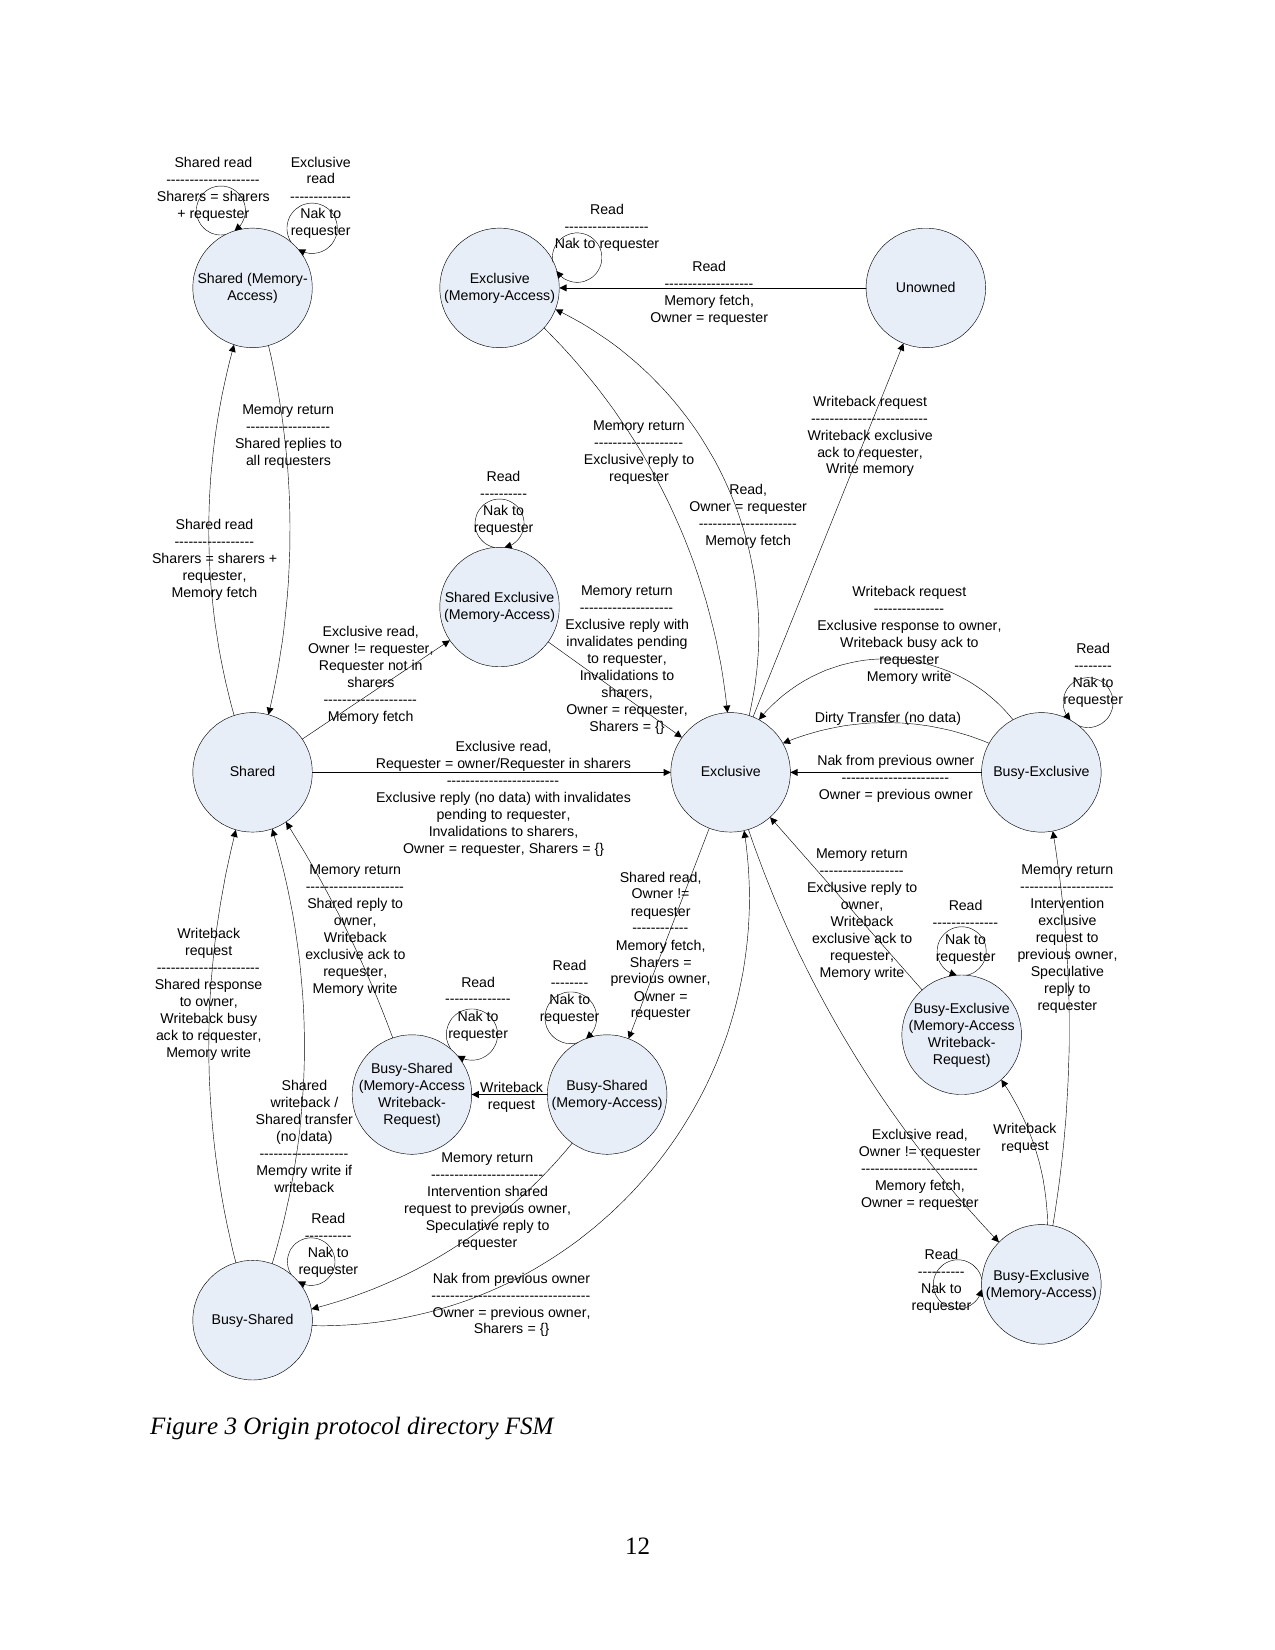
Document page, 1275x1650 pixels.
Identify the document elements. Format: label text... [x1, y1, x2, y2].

text In the !Exclusive! state, the home memory could transition to the !Exclusive (Memory-Access)! state if the requester is the owner, while also performing a fetch from memory. It could also transition to !Unowned! if it receives a writeback request. However, from !Exclusive,! it could also transition to the two busy memory-access states. [150, 150, 1125, 1411]
text Figure 3 Origin protocol directory FSM [150, 1411, 1125, 1439]
text In the !Exclusive! state, the home memory could transition to the !Exclusive (Memory-Access)! state if the requester is the owner, while also performing a fetch from memory. It could also transition to !Unowned! if it receives a writeback request. However, from !Exclusive,! it could also transition to the two busy memory-access states. [150, 1439, 1125, 1497]
